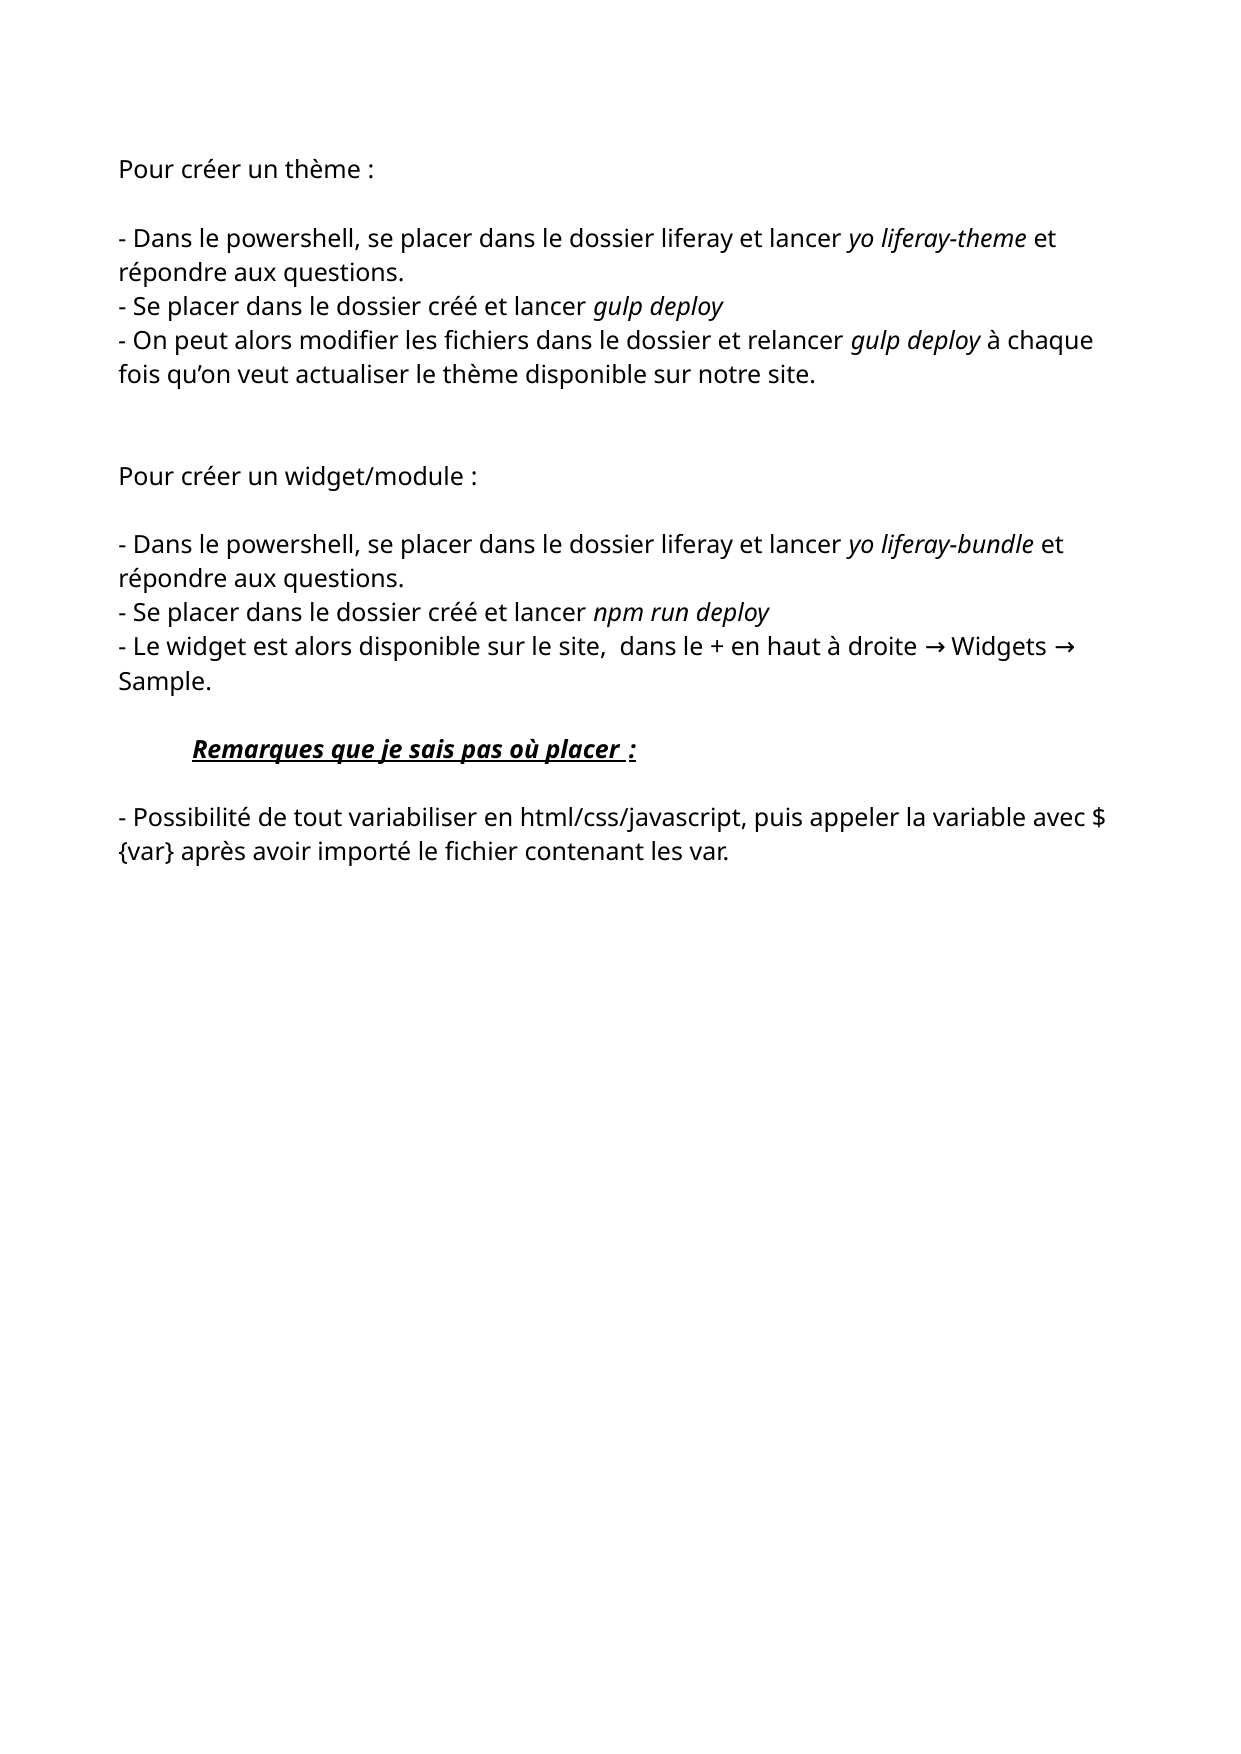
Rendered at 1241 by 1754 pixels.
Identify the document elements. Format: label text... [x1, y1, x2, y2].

text - Dans le powershell, se placer dans le dossier liferay et lancer yo liferay-bundle et répondre aux questions. [118, 527, 1122, 595]
text Pour créer un widget/module : [118, 459, 1122, 493]
text - On peut alors modifier les fichiers dans le dossier et relancer gulp deploy à chaque fois qu’on veut actualiser le thème disponible sur notre site. [118, 322, 1122, 391]
text - Se placer dans le dossier créé et lancer npm run deploy [118, 595, 1122, 629]
text - Possibilité de tout variabiliser en html/css/javascript, puis appeler la variable avec ${var} après avoir importé le fichier contenant les var. [118, 799, 1122, 867]
text Remarques que je sais pas où placer : [118, 731, 1122, 765]
text - Le widget est alors disponible sur le site, dans le + en haut à droite → Widgets → Sample. [118, 629, 1122, 697]
text Pour créer un thème : [118, 152, 1122, 186]
text - Dans le powershell, se placer dans le dossier liferay et lancer yo liferay-theme et répondre aux questions. [118, 220, 1122, 288]
text - Se placer dans le dossier créé et lancer gulp deploy [118, 288, 1122, 322]
